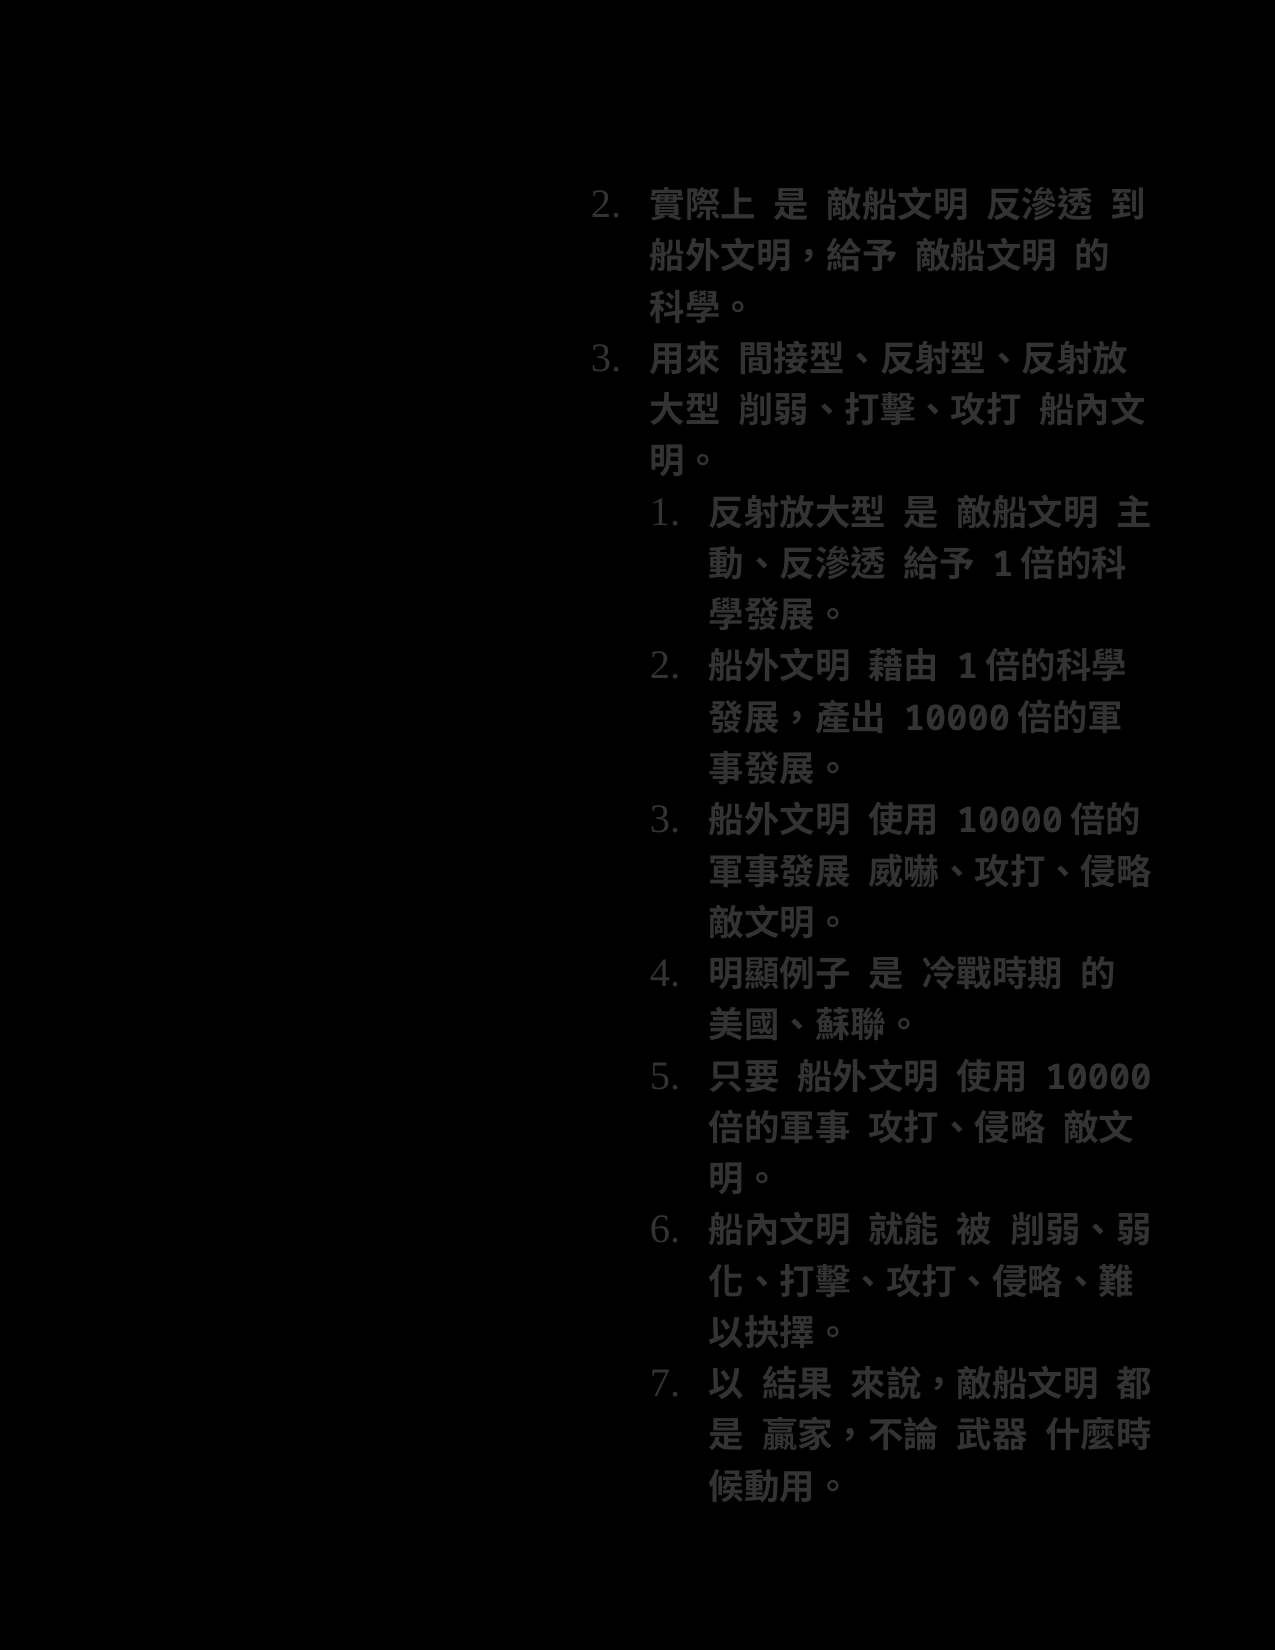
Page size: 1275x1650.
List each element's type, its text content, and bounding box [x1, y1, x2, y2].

list 用來 間接型、反射型、反射放大型 削弱、打擊、攻打 船內文明。 [591, 330, 1157, 484]
list 反射放大型 是 敵船文明 主動、反滲透 給予 1倍的科學發展。 [649, 484, 1157, 638]
list 船外文明 使用 10000倍的軍事發展 威嚇、攻打、侵略 敵文明。 [649, 792, 1157, 946]
list 明顯例子 是 冷戰時期 的 美國、蘇聯。 [649, 946, 1157, 1048]
list 船外文明 藉由 1倍的科學發展，產出 10000倍的軍事發展。 [649, 638, 1157, 792]
list 只要 船外文明 使用 10000倍的軍事 攻打、侵略 敵文明。 [649, 1048, 1157, 1202]
list 實際上 是 敵船文明 反滲透 到 船外文明，給予 敵船文明 的 科學。 [591, 176, 1157, 330]
list 以 結果 來說，敵船文明 都是 贏家，不論 武器 什麼時候動用。 [649, 1356, 1157, 1509]
list 船內文明 就能 被 削弱、弱化、打擊、攻打、侵略、難以抉擇。 [649, 1202, 1157, 1356]
